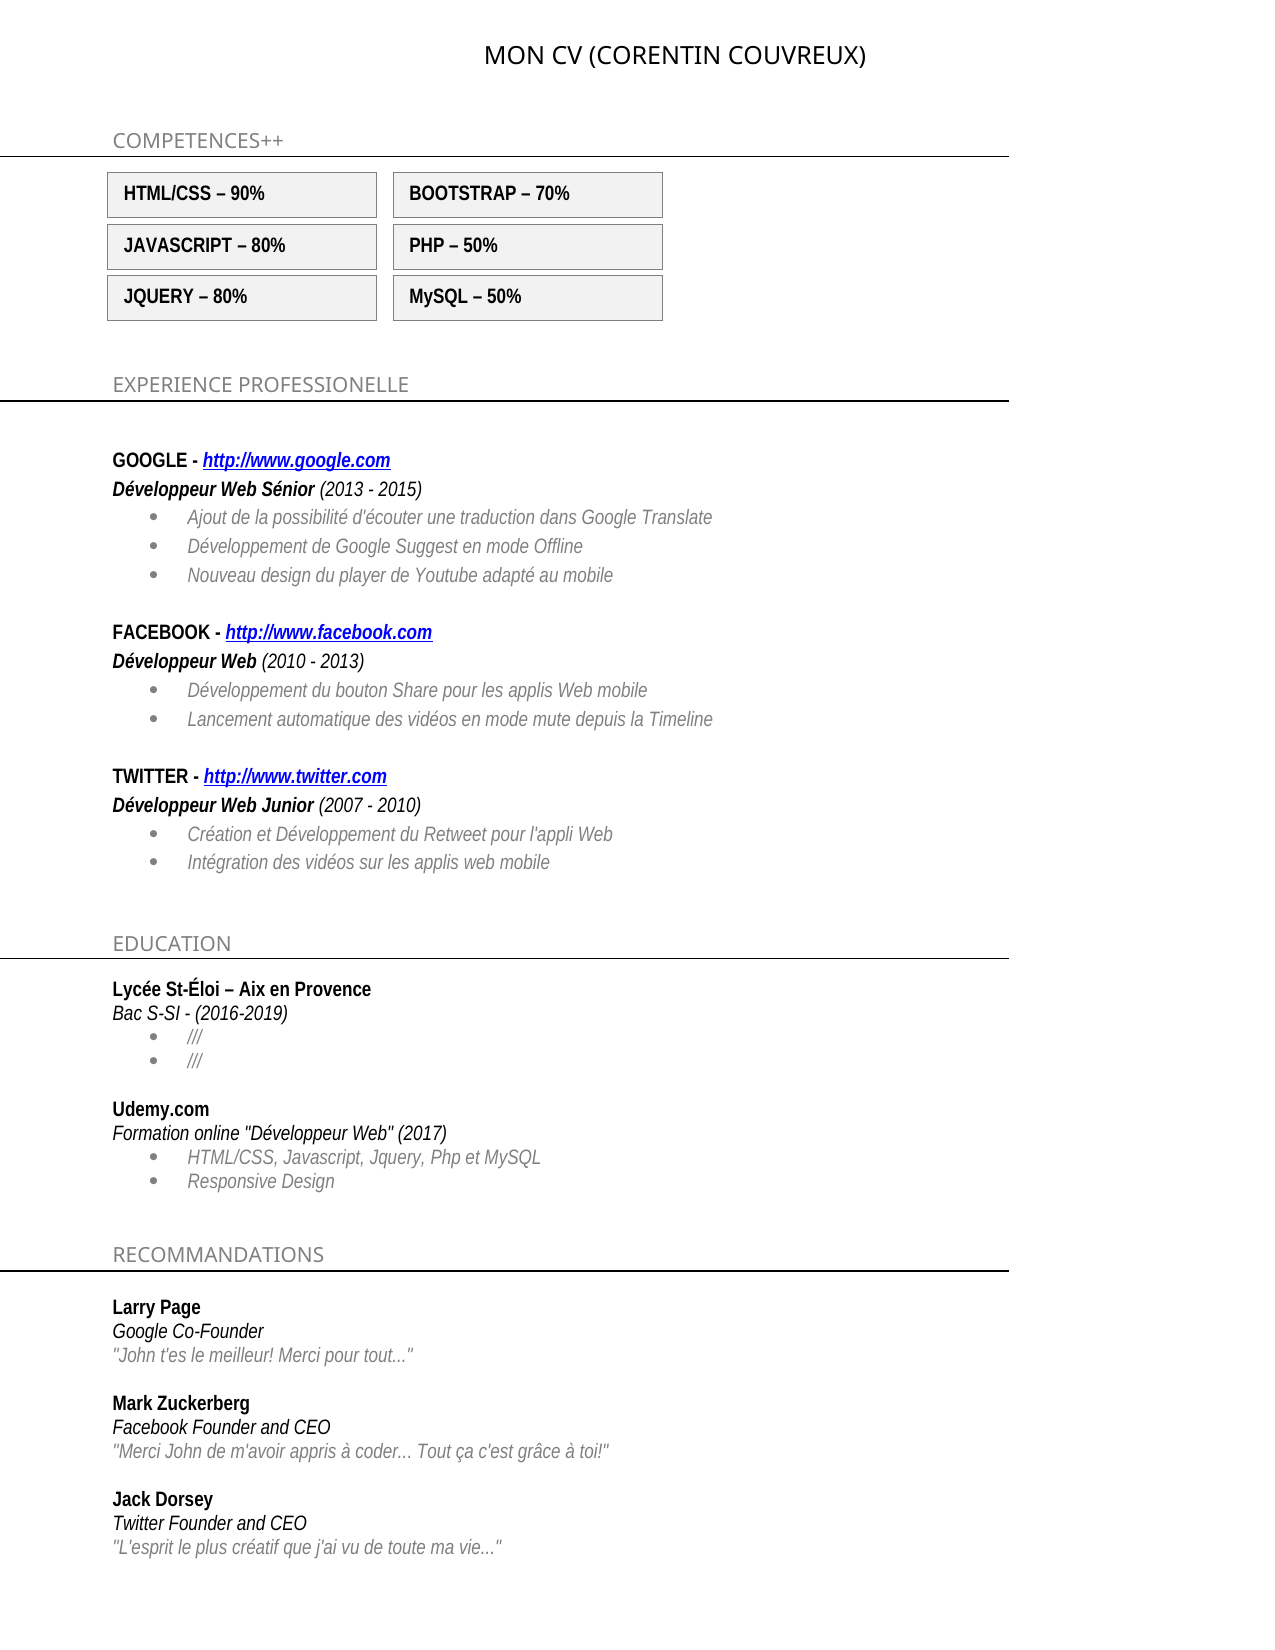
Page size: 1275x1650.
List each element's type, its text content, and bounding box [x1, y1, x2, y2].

list Développement de Google Suggest en mode Offline [150, 534, 789, 558]
text JAVASCRIPT – 80% [124, 233, 361, 257]
text Développeur Web Sénior (2013 - 2015) [112, 477, 1162, 501]
text "Merci John de m'avoir appris à coder... Tout ça c'est grâce à toi!" [112, 1439, 1162, 1463]
text Google Co-Founder [112, 1319, 1162, 1343]
text Experience professionelle [112, 371, 1162, 399]
text FACEBOOK - http://www.facebook.com [112, 620, 1162, 644]
text GOOGLE - http://www.google.com [112, 448, 1162, 472]
table_header [789, 487, 1219, 566]
text Education [112, 929, 1162, 957]
list Responsive Design [150, 1169, 1162, 1193]
text Lycée St-Éloi – Aix en Provence [112, 977, 1162, 1001]
list Développement du bouton Share pour les applis Web mobile [150, 678, 1162, 702]
list Nouveau design du player de Youtube adapté au mobile [150, 563, 1162, 587]
text Mon cv (corentin couvreux) [187, 37, 1162, 72]
list Intégration des vidéos sur les applis web mobile [150, 850, 1162, 874]
text Larry Page [112, 1295, 1162, 1319]
text Jack Dorsey [112, 1487, 1162, 1511]
list Création et Développement du Retweet pour l'appli Web [150, 822, 1162, 846]
text JQUERY – 80% [124, 284, 361, 308]
text MySQL – 50% [409, 284, 646, 308]
text PHP – 50% [409, 233, 646, 257]
text COMPETENCES++ [112, 126, 1162, 155]
list Ajout de la possibilité d'écouter une traduction dans Google Translate [150, 505, 789, 529]
text Développeur Web (2010 - 2013) [112, 649, 1162, 673]
text "John t'es le meilleur! Merci pour tout..." [112, 1343, 1162, 1367]
text recommandations [112, 1241, 1162, 1269]
text HTML/CSS – 90% [124, 181, 361, 205]
text Développeur Web Junior (2007 - 2010) [112, 793, 1162, 817]
list /// [150, 1049, 1162, 1073]
list HTML/CSS, Javascript, Jquery, Php et MySQL [150, 1145, 1162, 1169]
text Mark Zuckerberg [112, 1391, 1162, 1415]
text Bac S-SI - (2016-2019) [112, 1001, 1162, 1025]
text TWITTER - http://www.twitter.com [112, 764, 1162, 788]
text Formation online "Développeur Web" (2017) [112, 1121, 1162, 1145]
list /// [150, 1025, 1162, 1049]
text BOOTSTRAP – 70% [409, 181, 646, 205]
text Udemy.com [112, 1097, 1162, 1121]
text "L'esprit le plus créatif que j'ai vu de toute ma vie..." [112, 1535, 1162, 1559]
list Lancement automatique des vidéos en mode mute depuis la Timeline [150, 707, 1162, 731]
text Facebook Founder and CEO [112, 1415, 1162, 1439]
text Twitter Founder and CEO [112, 1511, 1162, 1535]
